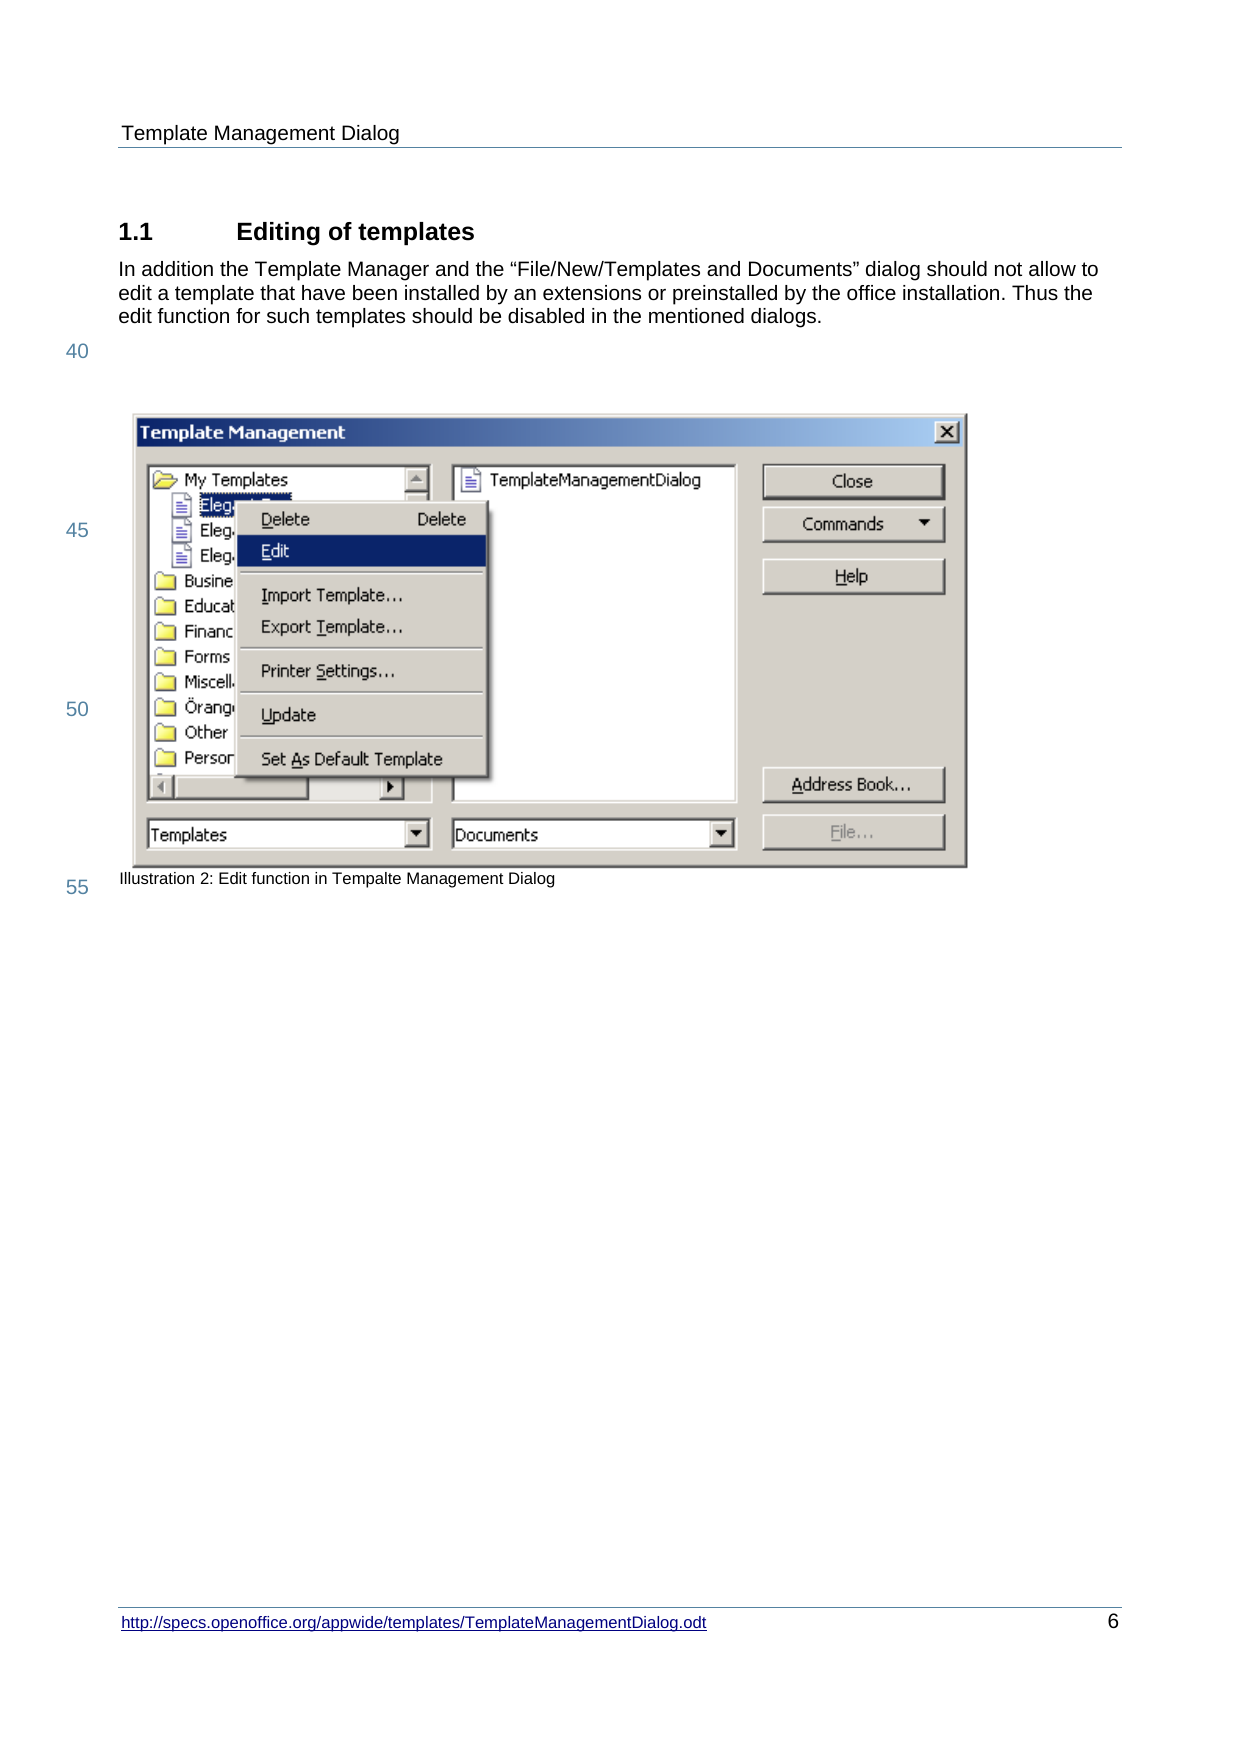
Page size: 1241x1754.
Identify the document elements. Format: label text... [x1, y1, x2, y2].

text Illustration 2: Edit function in Tempalte Management Dialog [119, 413, 980, 888]
subtitle Editing of templates [118, 218, 1122, 246]
text In addition the Template Manager and the “File/New/Templates and Documents” dialog should not allow to edit a template that have been installed by an extensions or preinstalled by the office installation. Thus the edit function for such templates should be disabled in the mentioned dialogs. [118, 258, 1122, 327]
